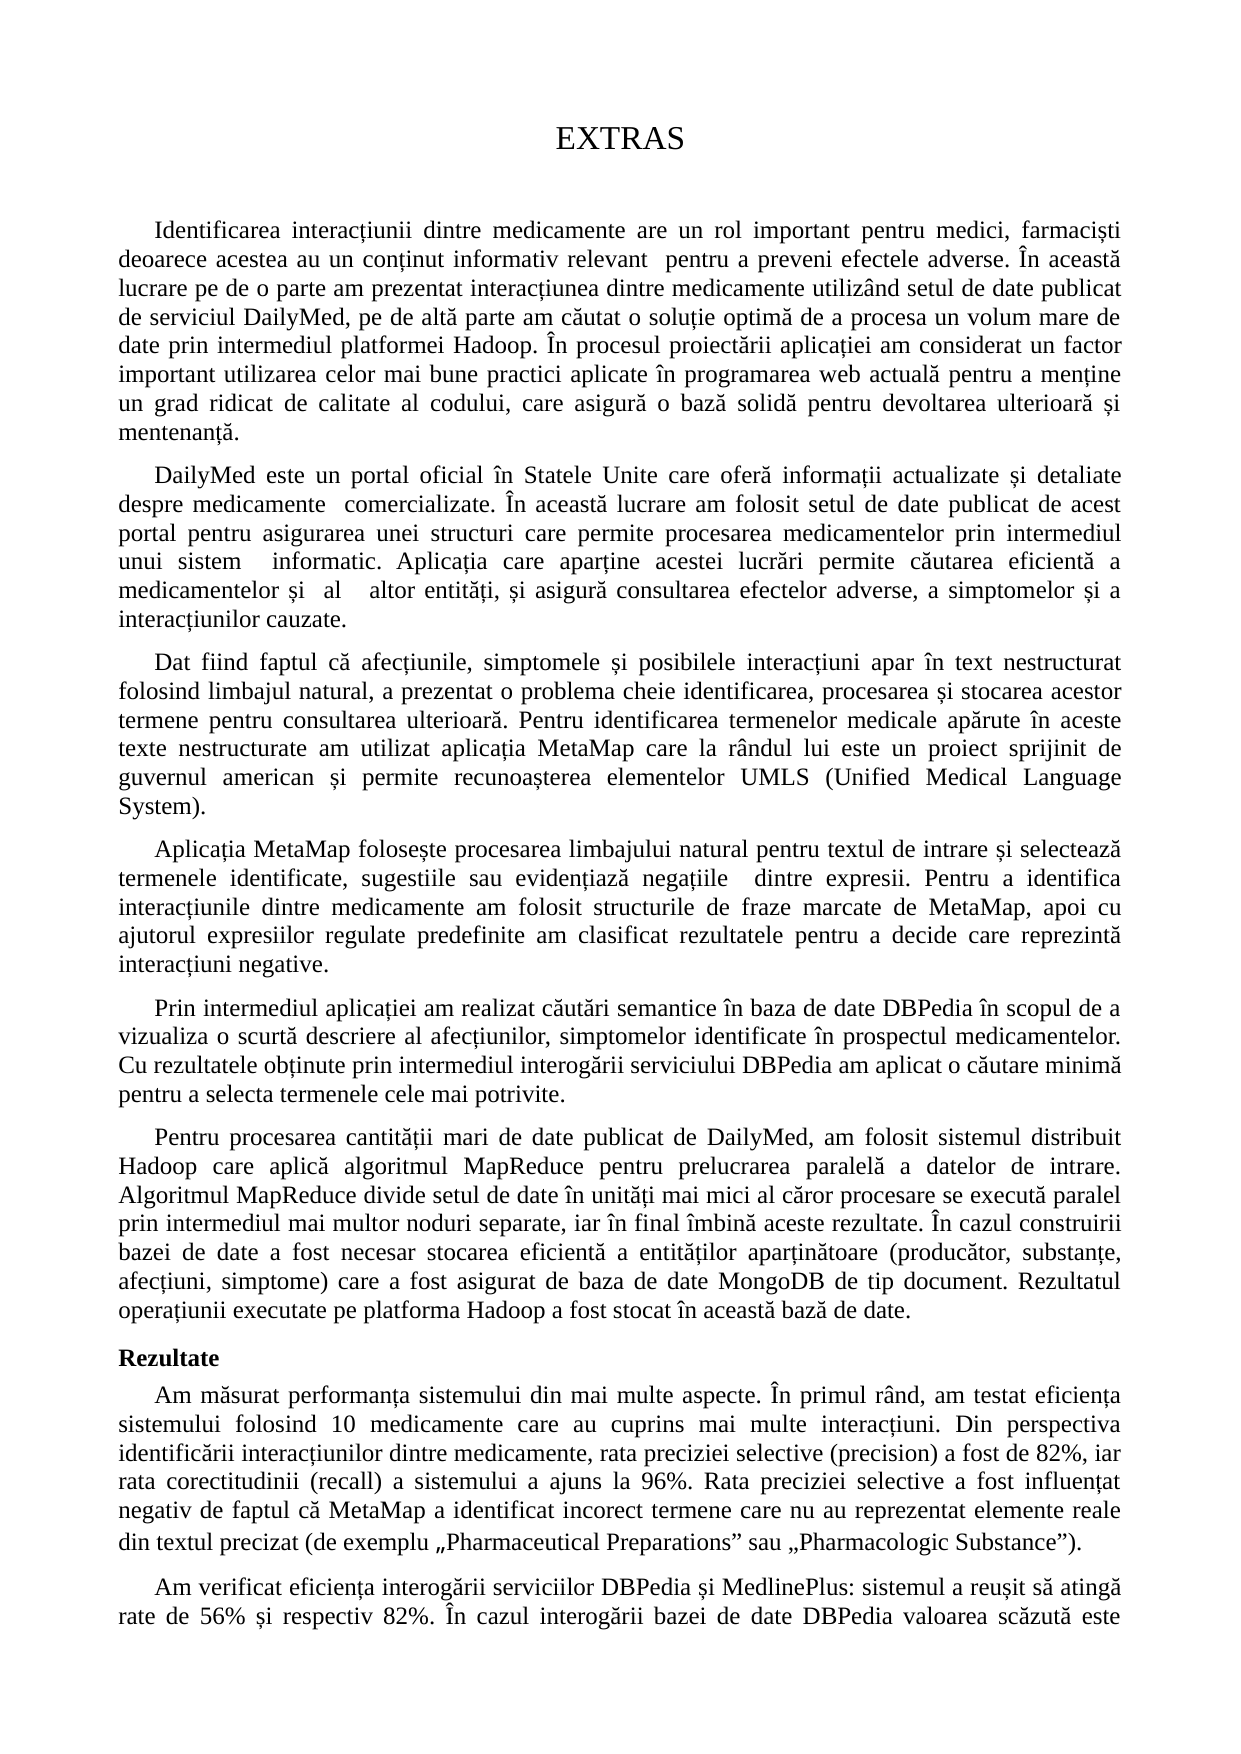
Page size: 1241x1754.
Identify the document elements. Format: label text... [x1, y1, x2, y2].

text Aplicația MetaMap folosește procesarea limbajului natural pentru textul de intrare și selectează termenele identificate, sugestiile sau evidențiază negațiile dintre expresii. Pentru a identifica interacțiunile dintre medicamente am folosit structurile de fraze marcate de MetaMap, apoi cu ajutorul expresiilor regulate predefinite am clasificat rezultatele pentru a decide care reprezintă interacțiuni negative. [118, 834, 1122, 978]
text DailyMed este un portal oficial în Statele Unite care oferă informații actualizate și detaliate despre medicamente comercializate. În această lucrare am folosit setul de date publicat de acest portal pentru asigurarea unei structuri care permite procesarea medicamentelor prin intermediul unui sistem informatic. Aplicația care aparține acestei lucrări permite căutarea eficientă a medicamentelor și al altor entități, și asigură consultarea efectelor adverse, a simptomelor și a interacțiunilor cauzate. [118, 460, 1122, 633]
text Am verificat eficiența interogării serviciilor DBPedia și MedlinePlus: sistemul a reușit să atingă rate de 56% și respectiv 82%. În cazul interogării bazei de date DBPedia valoarea scăzută este [118, 1572, 1122, 1630]
text EXTRAS [118, 118, 1122, 156]
text Dat fiind faptul că afecțiunile, simptomele și posibilele interacțiuni apar în text nestructurat folosind limbajul natural, a prezentat o problema cheie identificarea, procesarea și stocarea acestor termene pentru consultarea ulterioară. Pentru identificarea termenelor medicale apărute în aceste texte nestructurate am utilizat aplicația MetaMap care la rândul lui este un proiect sprijinit de guvernul american și permite recunoașterea elementelor UMLS (Unified Medical Language System). [118, 647, 1122, 820]
text Identificarea interacțiunii dintre medicamente are un rol important pentru medici, farmaciști deoarece acestea au un conținut informativ relevant pentru a preveni efectele adverse. În această lucrare pe de o parte am prezentat interacțiunea dintre medicamente utilizând setul de date publicat de serviciul DailyMed, pe de altă parte am căutat o soluție optimă de a procesa un volum mare de date prin intermediul platformei Hadoop. În procesul proiectării aplicației am considerat un factor important utilizarea celor mai bune practici aplicate în programarea web actuală pentru a menține un grad ridicat de calitate al codului, care asigură o bază solidă pentru devoltarea ulterioară și mentenanță. [118, 216, 1122, 446]
text Pentru procesarea cantității mari de date publicat de DailyMed, am folosit sistemul distribuit Hadoop care aplică algoritmul MapReduce pentru prelucrarea paralelă a datelor de intrare. Algoritmul MapReduce divide setul de date în unități mai mici al căror procesare se execută paralel prin intermediul mai multor noduri separate, iar în final îmbină aceste rezultate. În cazul construirii bazei de date a fost necesar stocarea eficientă a entităților aparținătoare (producător, substanțe, afecțiuni, simptome) care a fost asigurat de baza de date MongoDB de tip document. Rezultatul operațiunii executate pe platforma Hadoop a fost stocat în această bază de date. [118, 1122, 1122, 1323]
text Prin intermediul aplicației am realizat căutări semantice în baza de date DBPedia în scopul de a vizualiza o scurtă descriere al afecțiunilor, simptomelor identificate în prospectul medicamentelor. Cu rezultatele obținute prin intermediul interogării serviciului DBPedia am aplicat o căutare minimă pentru a selecta termenele cele mai potrivite. [118, 993, 1122, 1108]
text Rezultate [118, 1338, 1122, 1374]
text Am măsurat performanța sistemului din mai multe aspecte. În primul rând, am testat eficiența sistemului folosind 10 medicamente care au cuprins mai multe interacțiuni. Din perspectiva identificării interacțiunilor dintre medicamente, rata preciziei selective (precision) a fost de 82%, iar rata corectitudinii (recall) a sistemului a ajuns la 96%. Rata preciziei selective a fost influențat negativ de faptul că MetaMap a identificat incorect termene care nu au reprezentat elemente reale din textul precizat (de exemplu „Pharmaceutical Preparations” sau „Pharmacologic Substance”). [118, 1380, 1122, 1558]
